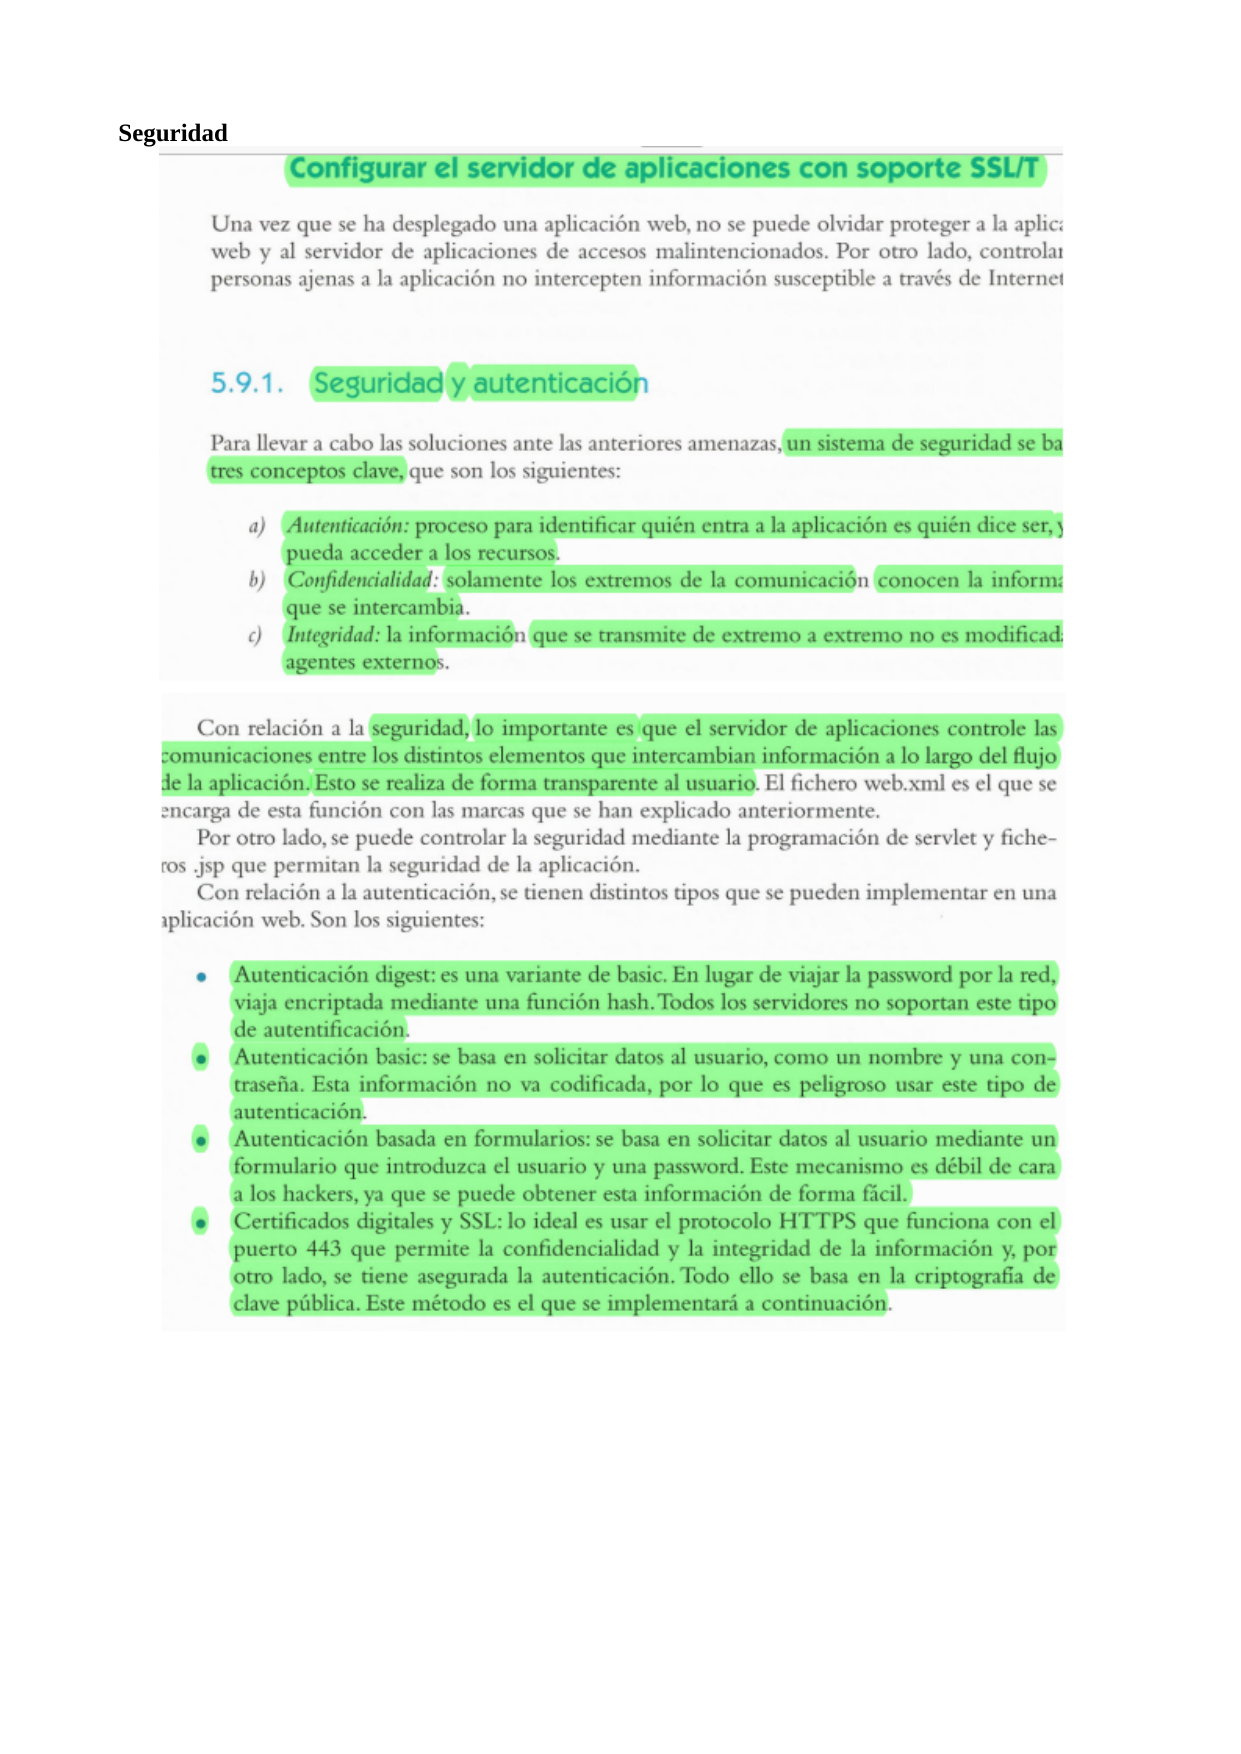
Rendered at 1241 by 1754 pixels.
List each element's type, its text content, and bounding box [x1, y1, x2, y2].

picture [159, 146, 1082, 1339]
text Seguridad [118, 118, 1122, 147]
